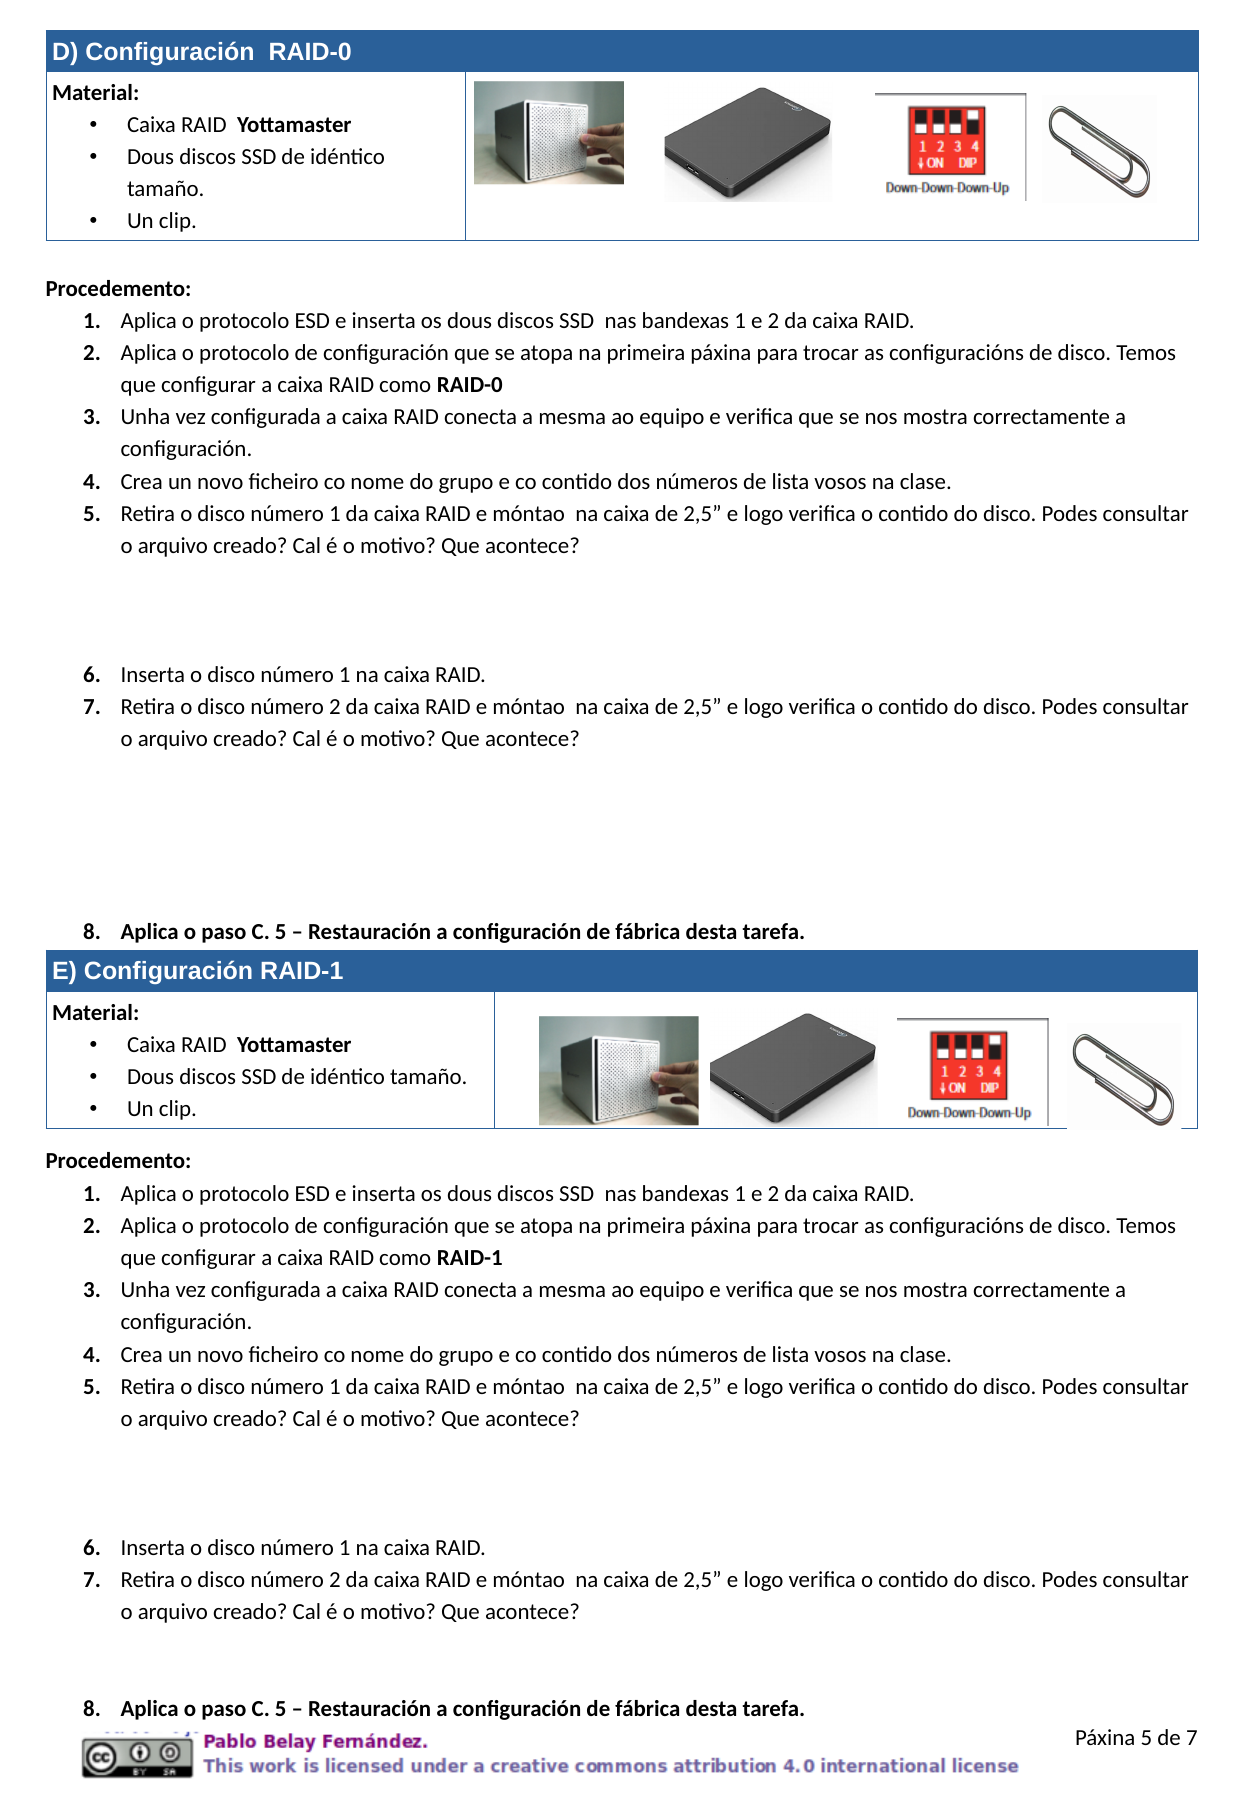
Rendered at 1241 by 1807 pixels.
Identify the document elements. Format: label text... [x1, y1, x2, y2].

picture [539, 1016, 699, 1127]
list Unha vez configurada a caixa RAID conecta a mesma ao equipo e verifica que se nos mostra correctamente a configuración. [83, 402, 1197, 463]
picture [897, 1018, 1049, 1126]
picture [875, 93, 1027, 201]
picture [65, 1722, 1035, 1787]
picture [474, 81, 624, 186]
list Retira o disco número 1 da caixa RAID e móntao na caixa de 2,5” e logo verifica o contido do disco. Podes consultar o arquivo creado? Cal é o motivo? Que acontece? [83, 1372, 1197, 1432]
list Aplica o protocolo ESD e inserta os dous discos SSD nas bandexas 1 e 2 da caixa RAID. [83, 1179, 1197, 1207]
picture [1042, 95, 1157, 203]
list Aplica o protocolo ESD e inserta os dous discos SSD nas bandexas 1 e 2 da caixa RAID. [83, 306, 1197, 334]
table_cell [495, 992, 1197, 1128]
table_header D) Configuración RAID-0 [47, 31, 1198, 71]
list Retira o disco número 1 da caixa RAID e móntao na caixa de 2,5” e logo verifica o contido do disco. Podes consultar o arquivo creado? Cal é o motivo? Que acontece? [83, 499, 1197, 559]
list Aplica o protocolo de configuración que se atopa na primeira páxina para trocar as configuracións de disco. Temos que configurar a caixa RAID como RAID-0 [83, 338, 1197, 398]
list Retira o disco número 2 da caixa RAID e móntao na caixa de 2,5” e logo verifica o contido do disco. Podes consultar o arquivo creado? Cal é o motivo? Que acontece? [83, 1565, 1197, 1625]
list Crea un novo ficheiro co nome do grupo e co contido dos números de lista vosos na clase. [83, 467, 1197, 495]
table_header E) Configuración RAID-1 [47, 951, 1197, 991]
text Procedemento: [45, 1147, 1197, 1174]
table_cell Material: Caixa RAID Yottamaster Dous discos SSD de idéntico tamaño. Un clip. [47, 992, 494, 1128]
list Inserta o disco número 1 na caixa RAID. [83, 1533, 1197, 1561]
list Aplica o protocolo de configuración que se atopa na primeira páxina para trocar as configuracións de disco. Temos que configurar a caixa RAID como RAID-1 [83, 1211, 1197, 1271]
list Unha vez configurada a caixa RAID conecta a mesma ao equipo e verifica que se nos mostra correctamente a configuración. [83, 1275, 1197, 1336]
list Aplica o paso C. 5 – Restauración a configuración de fábrica desta tarefa. [83, 1694, 1197, 1722]
picture [664, 82, 833, 202]
list Inserta o disco número 1 na caixa RAID. [83, 660, 1197, 688]
text Procedemento: [45, 274, 1197, 302]
picture [710, 1008, 878, 1127]
list Aplica o paso C. 5 – Restauración a configuración de fábrica desta tarefa. [83, 917, 1197, 945]
table_cell [466, 72, 1198, 240]
list Crea un novo ficheiro co nome do grupo e co contido dos números de lista vosos na clase. [83, 1340, 1197, 1368]
table_cell Material: Caixa RAID Yottamaster Dous discos SSD de idéntico tamaño. Un clip. [47, 72, 465, 240]
list Retira o disco número 2 da caixa RAID e móntao na caixa de 2,5” e logo verifica o contido do disco. Podes consultar o arquivo creado? Cal é o motivo? Que acontece? [83, 692, 1197, 752]
picture [1067, 1023, 1182, 1130]
